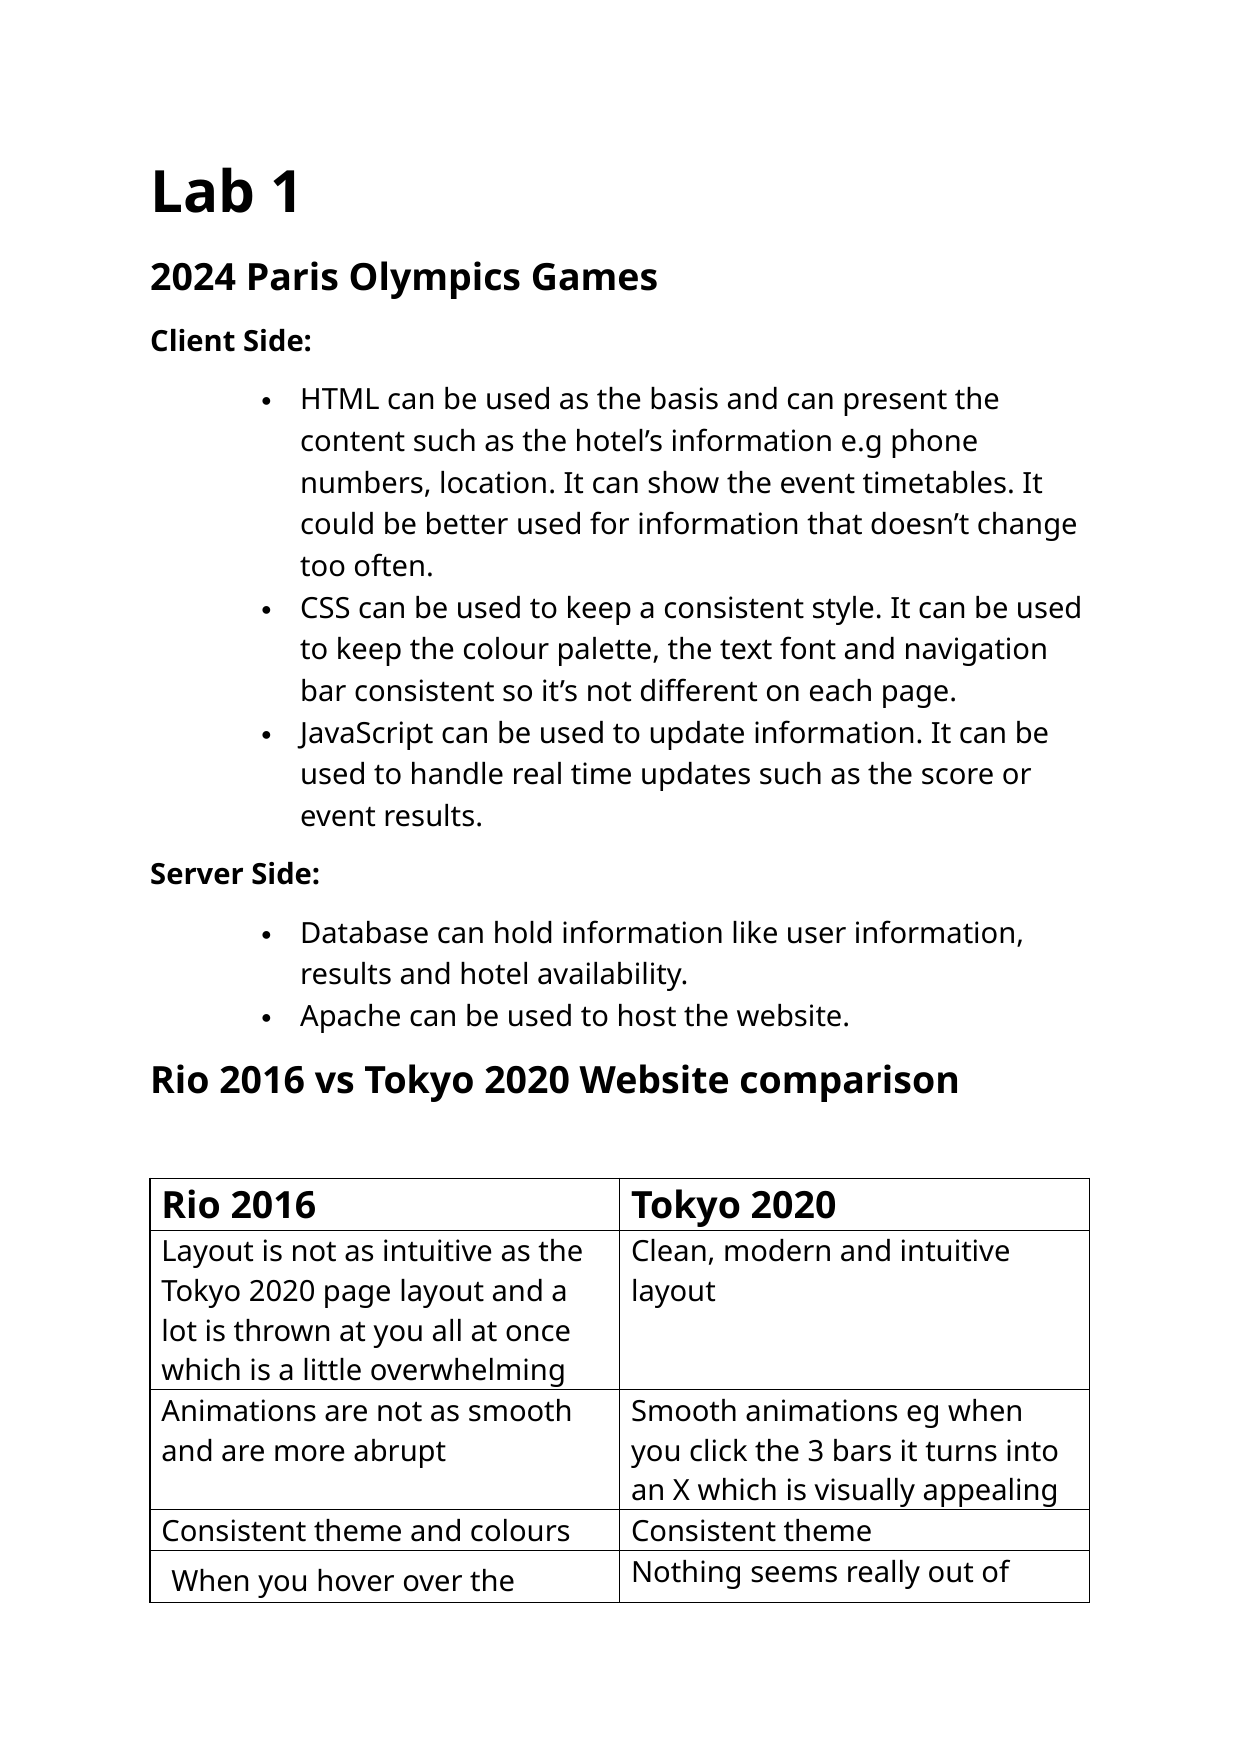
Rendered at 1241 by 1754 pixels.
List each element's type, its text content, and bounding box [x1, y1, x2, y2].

text Server Side: [150, 854, 1090, 893]
text Rio 2016 vs Tokyo 2020 Website comparison [150, 1054, 1090, 1158]
list Apache can be used to host the website. [262, 995, 1090, 1035]
list Database can hold information like user information, results and hotel availability. [262, 912, 1090, 993]
table_cell Smooth animations eg when you click the 3 bars it turns into an X which is visually appealing [620, 1390, 1089, 1509]
table_cell When you hover over the [151, 1551, 619, 1602]
list JavaScript can be used to update information. It can be used to handle real time updates such as the score or event results. [262, 712, 1090, 835]
table_cell Nothing seems really out of [620, 1551, 1089, 1602]
table_cell Consistent theme and colours [151, 1510, 619, 1550]
text Client Side: [150, 320, 1090, 360]
list HTML can be used as the basis and can present the content such as the hotel’s information e.g phone numbers, location. It can show the event timetables. It could be better used for information that doesn’t change too often. [262, 379, 1090, 585]
text 2024 Paris Olympics Games [150, 250, 1090, 301]
table_cell Clean, modern and intuitive layout [620, 1231, 1089, 1389]
table_header Tokyo 2020 [620, 1179, 1089, 1229]
text Lab 1 [150, 150, 1090, 229]
table_cell Consistent theme [620, 1510, 1089, 1550]
table_header Rio 2016 [151, 1179, 619, 1229]
table_cell Layout is not as intuitive as the Tokyo 2020 page layout and a lot is thrown at you all at once which is a little overwhelming [151, 1231, 619, 1389]
list CSS can be used to keep a consistent style. It can be used to keep the colour palette, the text font and navigation bar consistent so it’s not different on each page. [262, 587, 1090, 710]
table_cell Animations are not as smooth and are more abrupt [151, 1390, 619, 1509]
